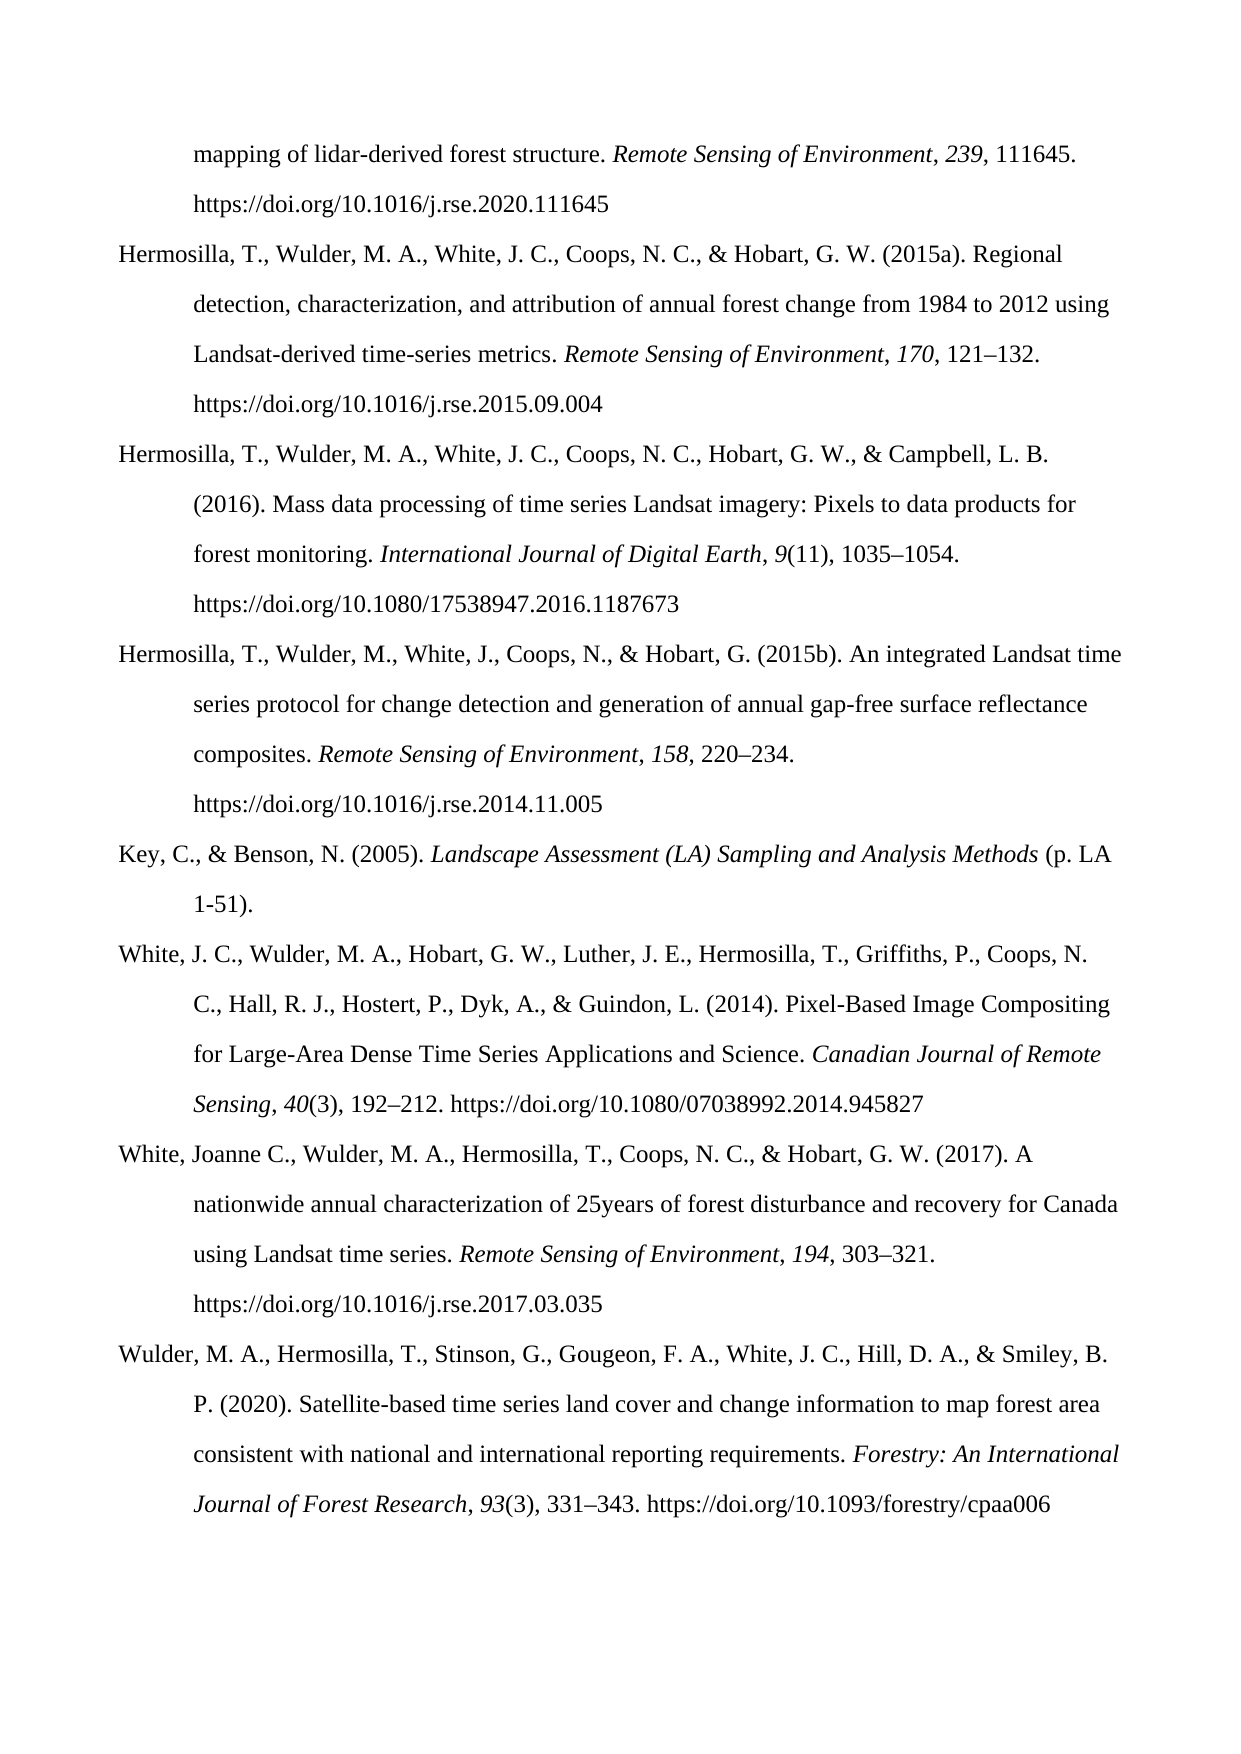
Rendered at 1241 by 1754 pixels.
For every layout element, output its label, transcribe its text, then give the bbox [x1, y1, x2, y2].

text mapping of lidar-derived forest structure. Remote Sensing of Environment, 239, 111645. https://doi.org/10.1016/j.rse.2020.111645 [118, 118, 1122, 218]
text Hermosilla, T., Wulder, M., White, J., Coops, N., & Hobart, G. (2015b). An integrated Landsat time series protocol for change detection and generation of annual gap-free surface reflectance composites. Remote Sensing of Environment, 158, 220–234. https://doi.org/10.1016/j.rse.2014.11.005 [118, 618, 1122, 818]
text Hermosilla, T., Wulder, M. A., White, J. C., Coops, N. C., & Hobart, G. W. (2015a). Regional detection, characterization, and attribution of annual forest change from 1984 to 2012 using Landsat-derived time-series metrics. Remote Sensing of Environment, 170, 121–132. https://doi.org/10.1016/j.rse.2015.09.004 [118, 218, 1122, 418]
text White, J. C., Wulder, M. A., Hobart, G. W., Luther, J. E., Hermosilla, T., Griffiths, P., Coops, N. C., Hall, R. J., Hostert, P., Dyk, A., & Guindon, L. (2014). Pixel-Based Image Compositing for Large-Area Dense Time Series Applications and Science. Canadian Journal of Remote Sensing, 40(3), 192–212. https://doi.org/10.1080/07038992.2014.945827 [118, 918, 1122, 1118]
text Wulder, M. A., Hermosilla, T., Stinson, G., Gougeon, F. A., White, J. C., Hill, D. A., & Smiley, B. P. (2020). Satellite-based time series land cover and change information to map forest area consistent with national and international reporting requirements. Forestry: An International Journal of Forest Research, 93(3), 331–343. https://doi.org/10.1093/forestry/cpaa006 [118, 1318, 1122, 1518]
text White, Joanne C., Wulder, M. A., Hermosilla, T., Coops, N. C., & Hobart, G. W. (2017). A nationwide annual characterization of 25years of forest disturbance and recovery for Canada using Landsat time series. Remote Sensing of Environment, 194, 303–321. https://doi.org/10.1016/j.rse.2017.03.035 [118, 1118, 1122, 1318]
text Hermosilla, T., Wulder, M. A., White, J. C., Coops, N. C., Hobart, G. W., & Campbell, L. B. (2016). Mass data processing of time series Landsat imagery: Pixels to data products for forest monitoring. International Journal of Digital Earth, 9(11), 1035–1054. https://doi.org/10.1080/17538947.2016.1187673 [118, 418, 1122, 618]
text Key, C., & Benson, N. (2005). Landscape Assessment (LA) Sampling and Analysis Methods (p. LA 1-51). [118, 818, 1122, 918]
